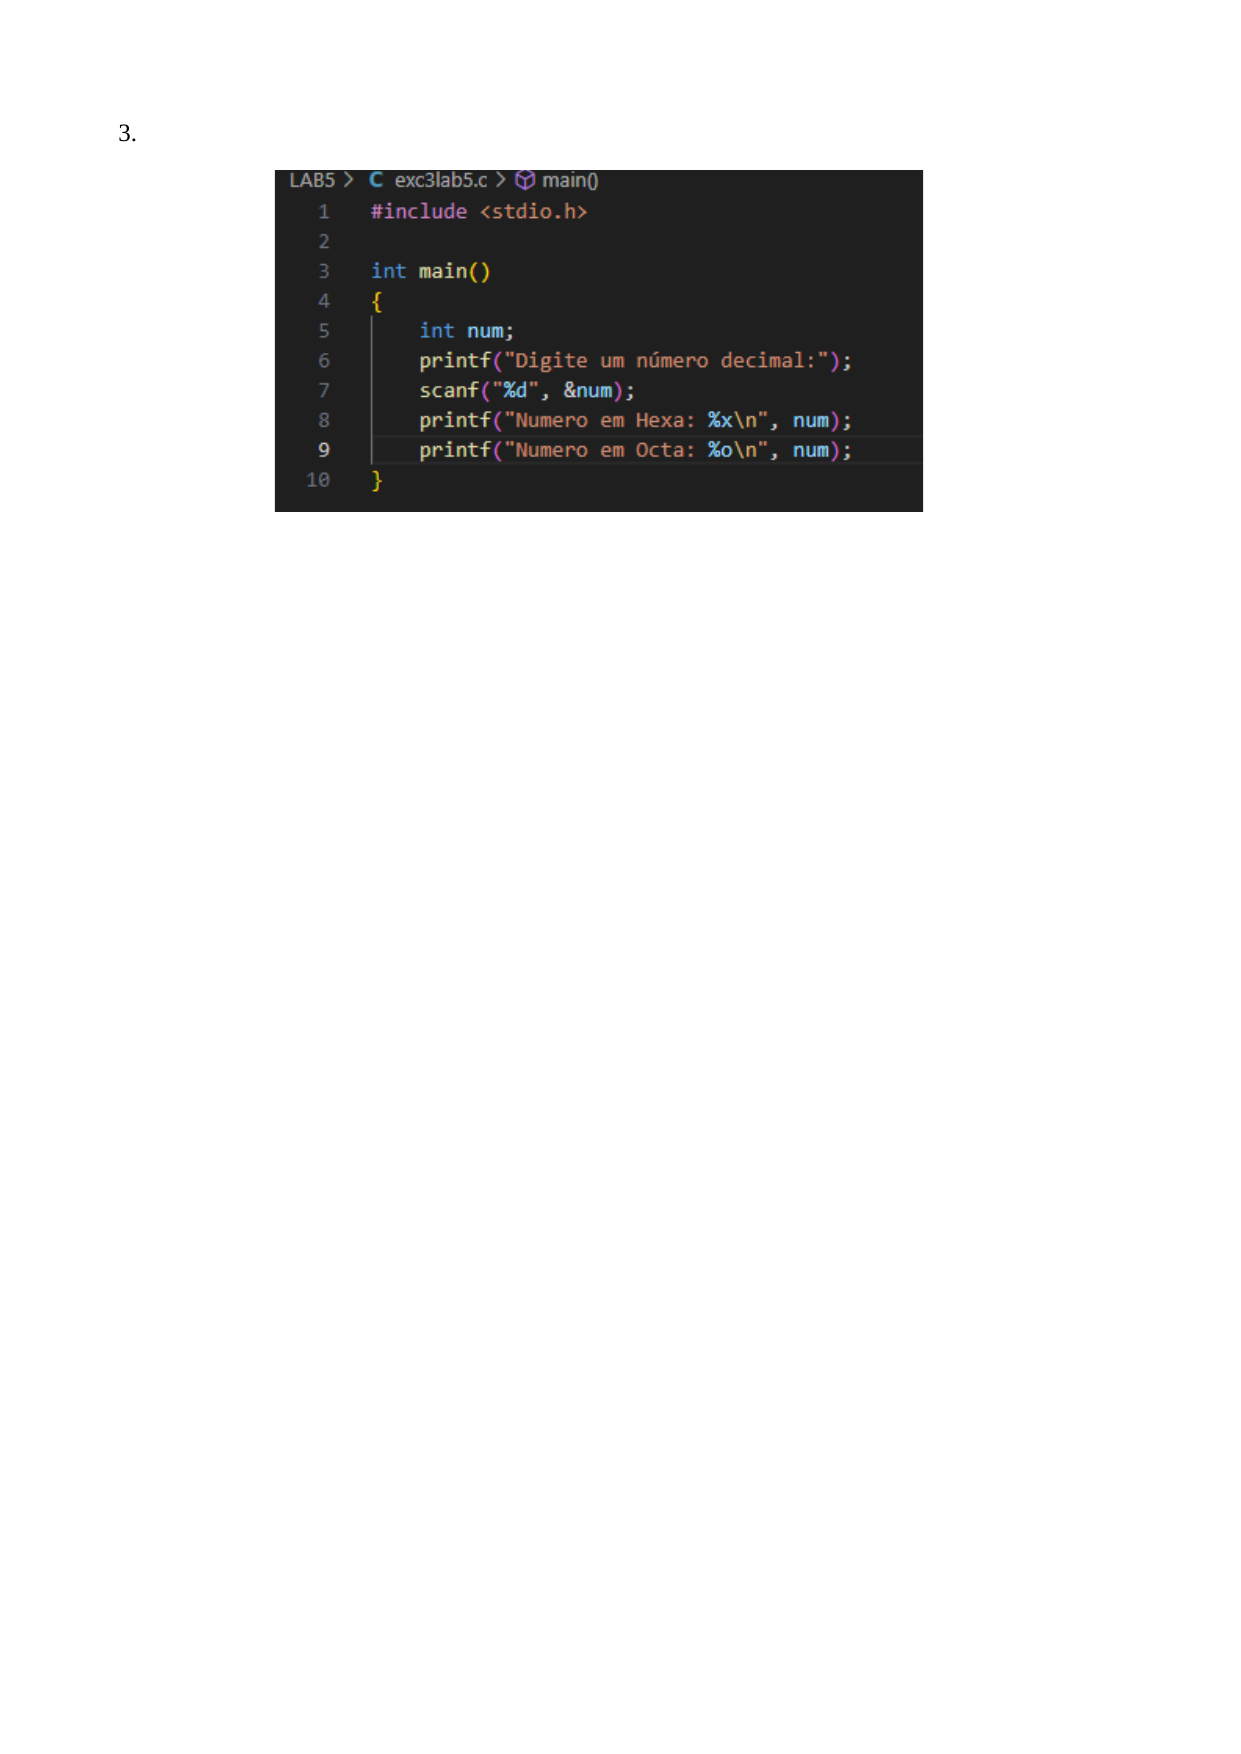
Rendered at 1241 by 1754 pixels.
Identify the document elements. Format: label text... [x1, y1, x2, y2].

text 3. [118, 118, 1122, 147]
picture [274, 170, 924, 512]
